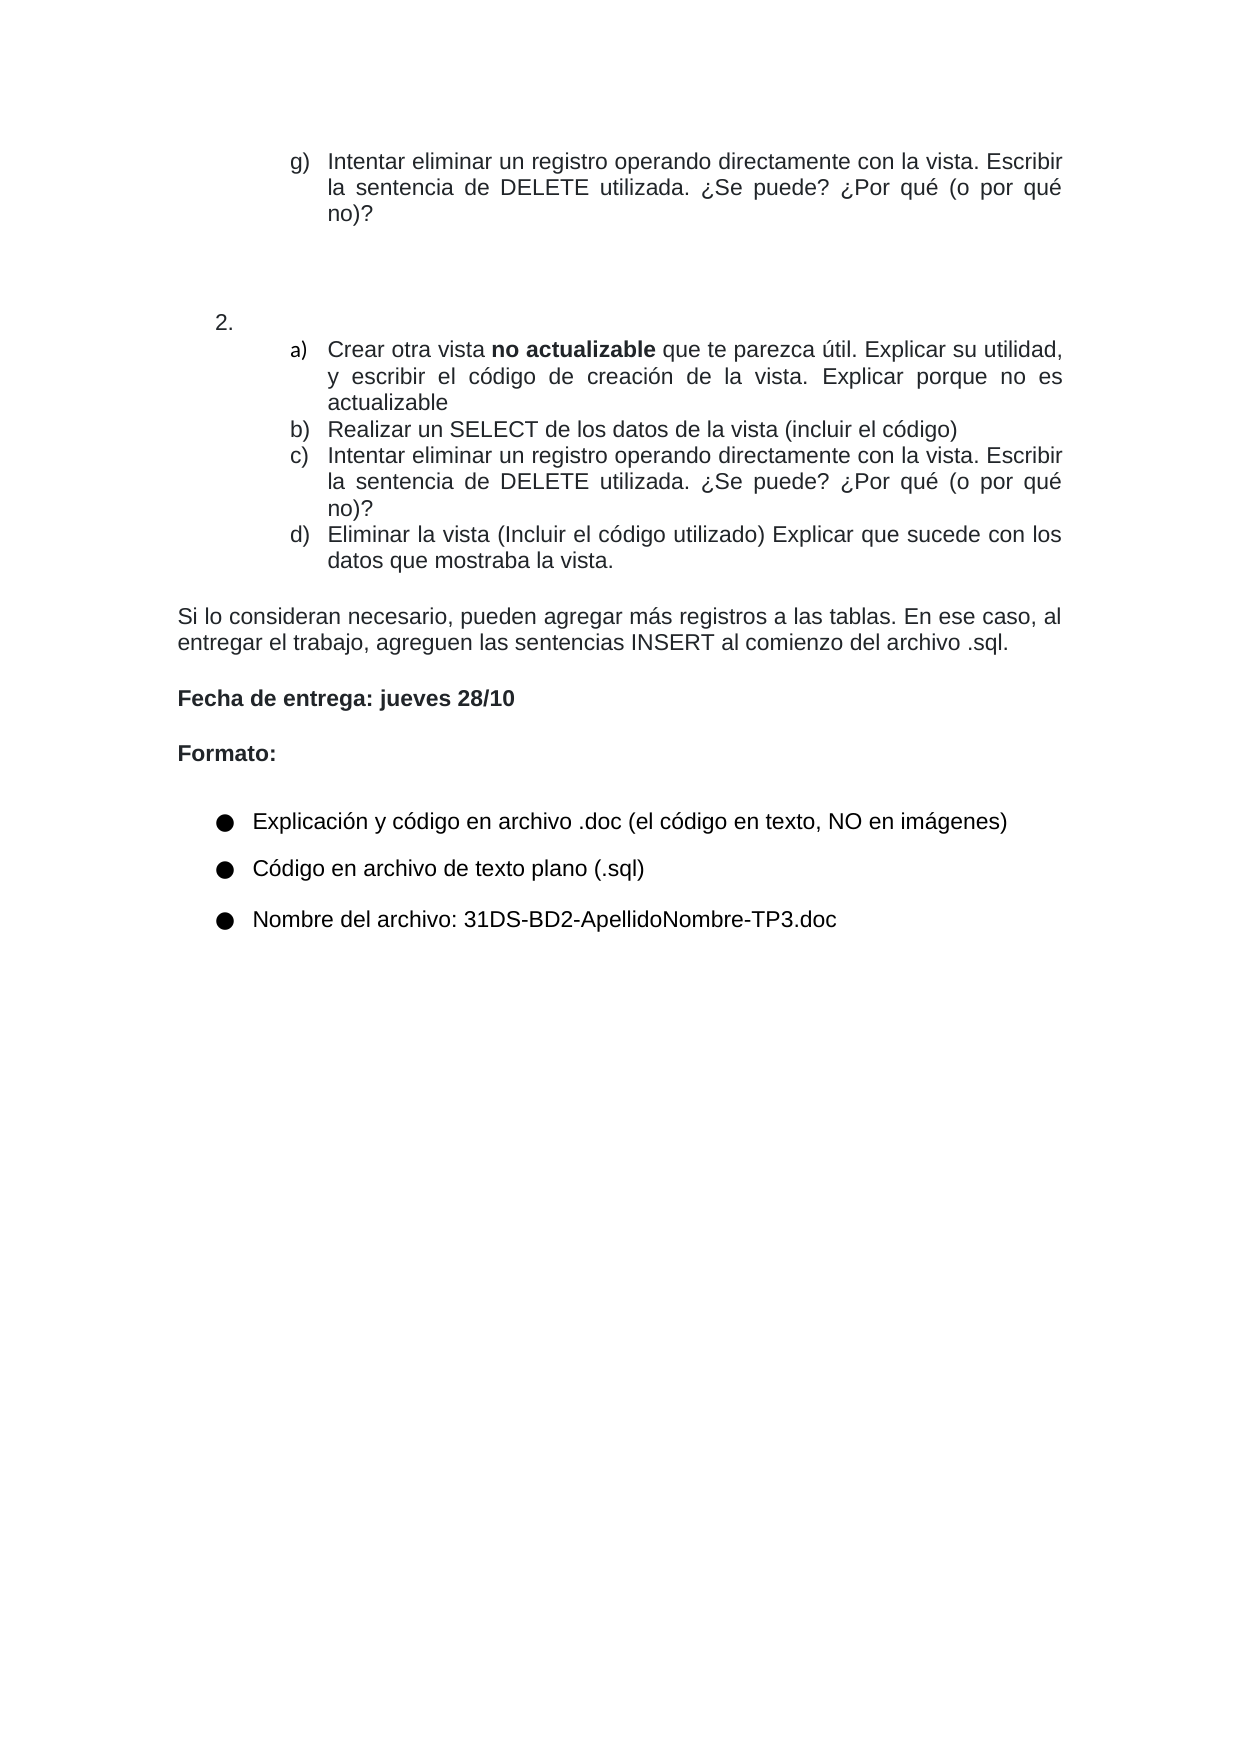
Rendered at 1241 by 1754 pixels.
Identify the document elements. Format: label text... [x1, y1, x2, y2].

list Realizar un SELECT de los datos de la vista (incluir el código) [290, 416, 1063, 442]
text Si lo consideran necesario, pueden agregar más registros a las tablas. En ese caso, al entregar el trabajo, agreguen las sentencias INSERT al comienzo del archivo .sql. [177, 603, 1063, 656]
text Formato: [177, 740, 1063, 767]
list Código en archivo de texto plano (.sql) [215, 843, 1063, 890]
text Fecha de entrega: jueves 28/10 [177, 685, 1063, 711]
list Nombre del archivo: 31DS-BD2-ApellidoNombre-TP3.doc [215, 893, 1063, 941]
list Crear otra vista no actualizable que te parezca útil. Explicar su utilidad, y escribir el código de creación de la vista. Explicar porque no es actualizable [290, 335, 1063, 416]
list Explicación y código en archivo .doc (el código en texto, NO en imágenes) [215, 796, 1063, 843]
list Intentar eliminar un registro operando directamente con la vista. Escribir la sentencia de DELETE utilizada. ¿Se puede? ¿Por qué (o por qué no)? [290, 148, 1063, 227]
list Eliminar la vista (Incluir el código utilizado) Explicar que sucede con los datos que mostraba la vista. [290, 521, 1063, 574]
list Intentar eliminar un registro operando directamente con la vista. Escribir la sentencia de DELETE utilizada. ¿Se puede? ¿Por qué (o por qué no)? [290, 442, 1063, 521]
